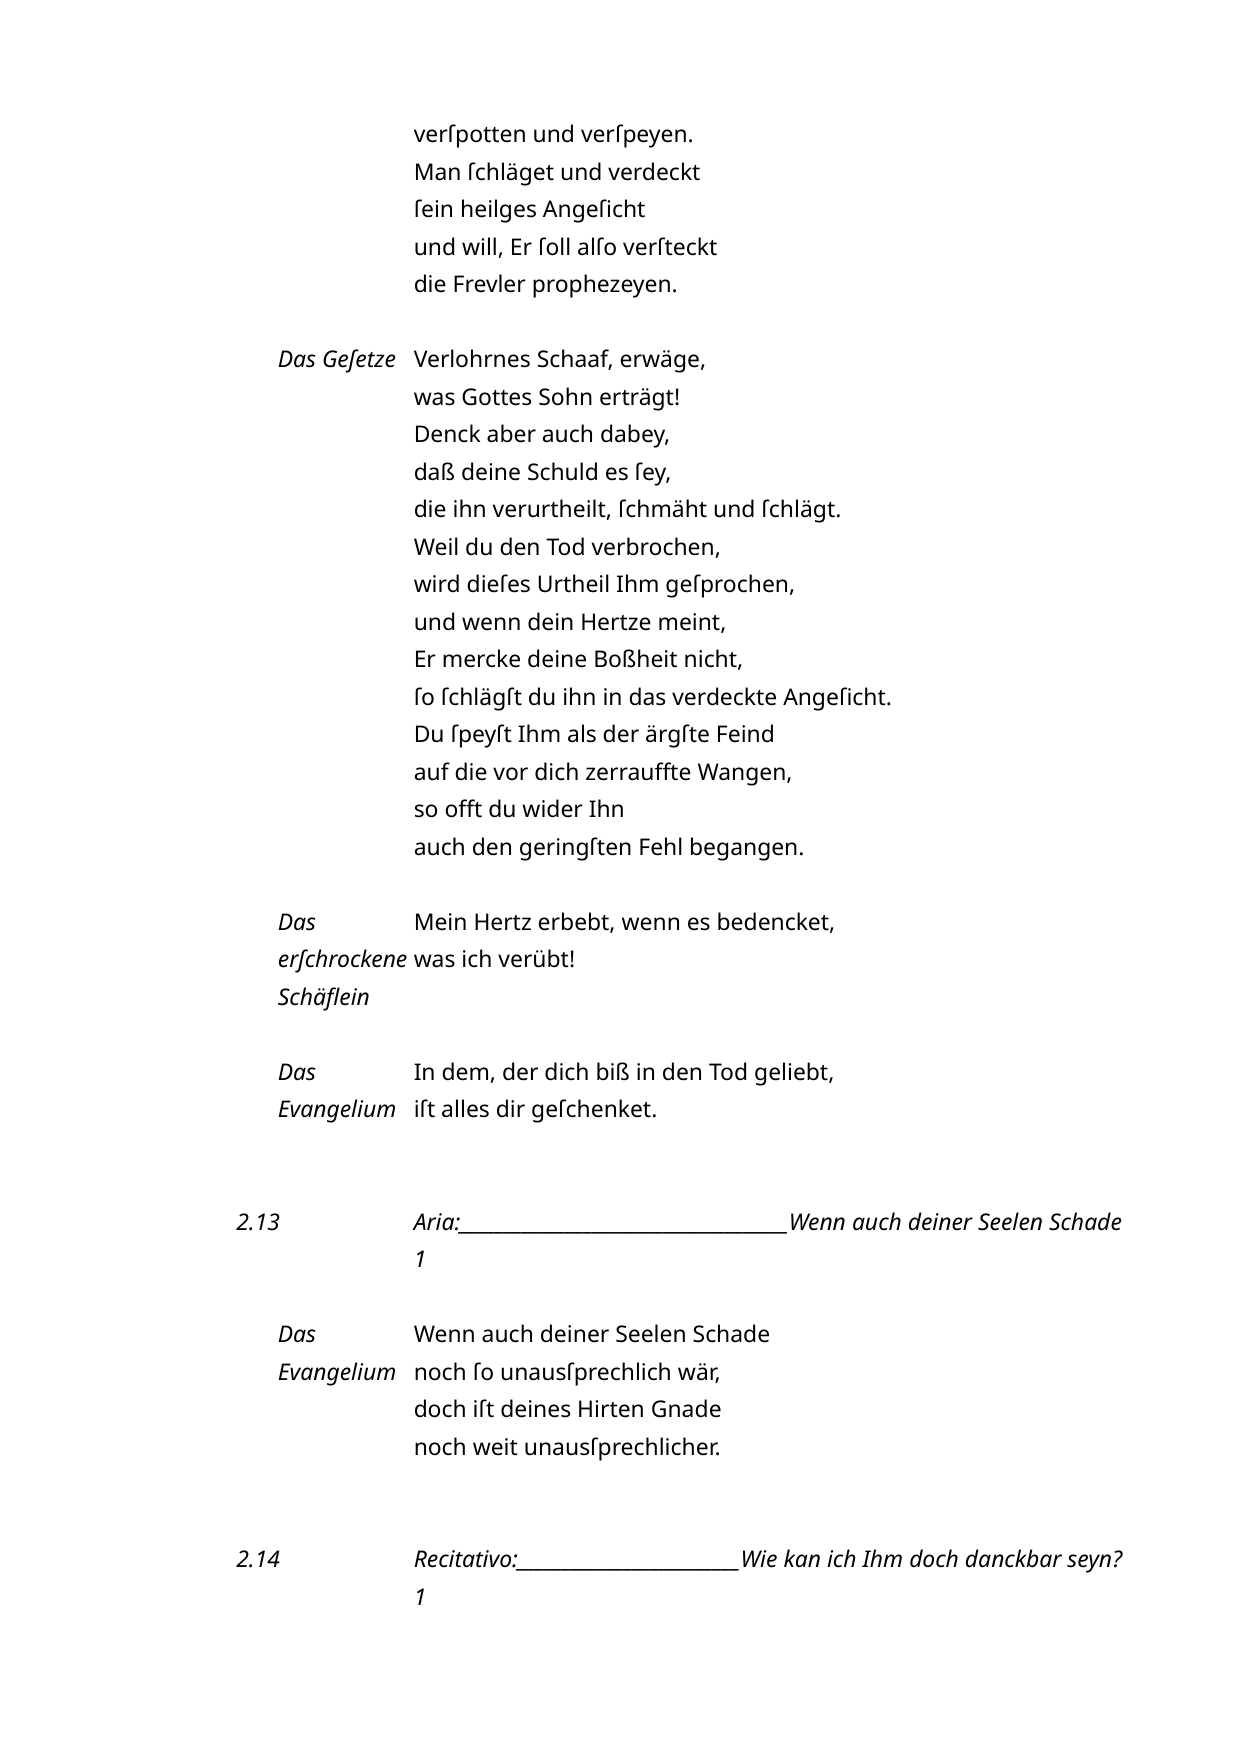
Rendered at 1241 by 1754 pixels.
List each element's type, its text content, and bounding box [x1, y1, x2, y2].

text 2.13 Aria: Wenn auch deiner Seelen Schade 1 Das Wenn auch deiner Seelen Schade Evangelium noch ſo unausſprechlich wär, doch iſt deines Hirten Gnade noch weit unausſprechlicher. [236, 1206, 1122, 1462]
text 2.12 Recitativo: Diß Wort wird auf der Feinde Zungen 1 Der Diß Wort wird auf der Feinde Zungen Evangeliſte zu lauter Gottes Läſterungen und iſt die Schuld, weswegen man dem Herrſcher aller Welt das Todes Urtheil fällt. Hierauf läßt ſich der HErr in äußerſter Geduld verſpotten und verſpeyen. Man ſchläget und verdeckt ſein heilges Angeſicht und will, Er ſoll alſo verſteckt die Frevler prophezeyen. Das Geſetze Verlohrnes Schaaf, erwäge, was Gottes Sohn erträgt! Denck aber auch dabey, daß deine Schuld es ſey, die ihn verurtheilt, ſchmäht und ſchlägt. Weil du den Tod verbrochen, wird dieſes Urtheil Ihm geſprochen, und wenn dein Hertze meint, Er mercke deine Boßheit nicht, ſo ſchlägſt du ihn in das verdeckte Angeſicht. Du ſpeyſt Ihm als der ärgſte Feind auf die vor dich zerrauffte Wangen, so offt du wider Ihn auch den geringſten Fehl begangen. Das Mein Hertz erbebt, wenn es bedencket, erſchrockene was ich verübt! Schäflein Das In dem, der dich biß in den Tod geliebt, Evangelium iſt alles dir geſchenket. [236, 118, 1122, 1124]
text 2.14 Recitativo: Wie kan ich Ihm doch danckbar seyn? 1 Das danckbare Wie kan ich Ihm doch danckbar seyn? Schäflein Das Bereue deine Schuld, Evangelium ergreife ſeine Huld, und folg Ihm ſtets in Kreutz und Ungemach als ein getreues Schäflein nach. [236, 1543, 1122, 1612]
